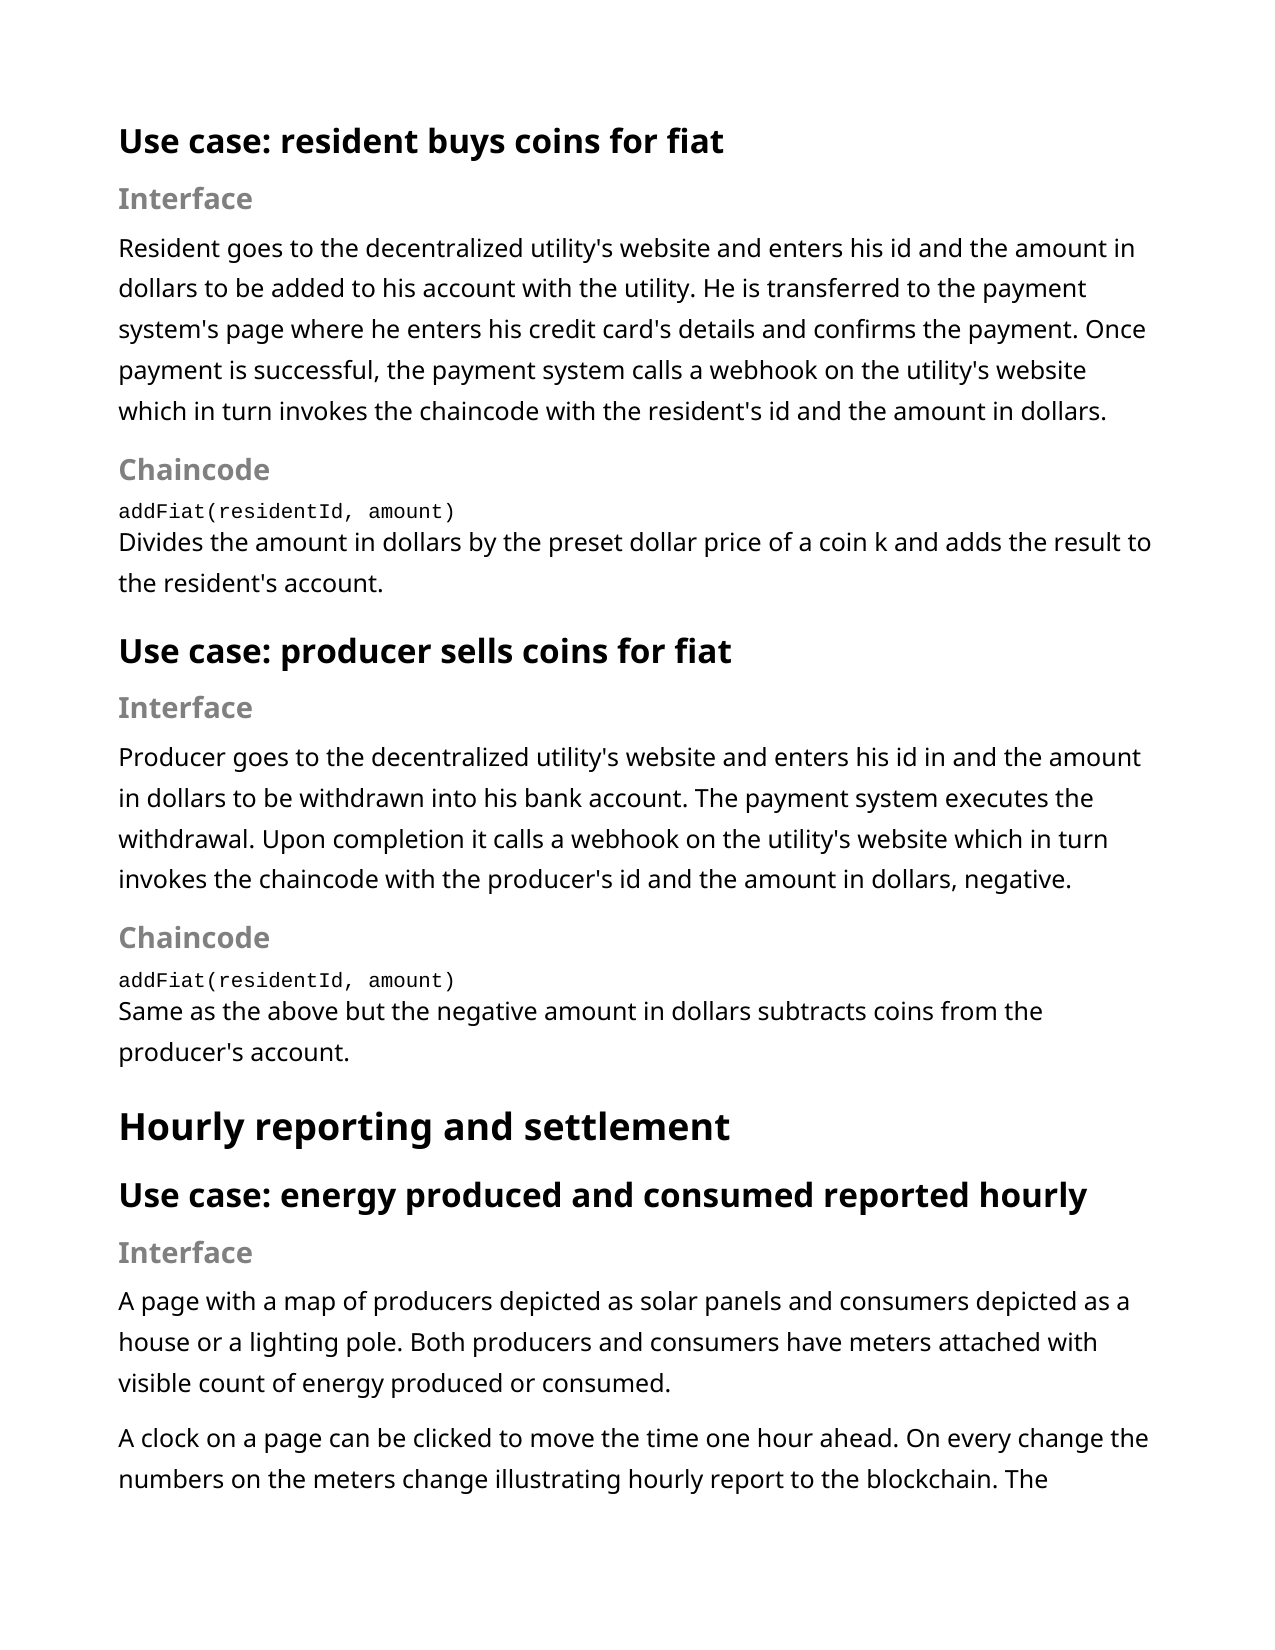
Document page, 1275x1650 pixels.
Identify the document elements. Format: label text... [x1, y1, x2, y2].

text Same as the above but the negative amount in dollars subtracts coins from the producer's account. [118, 993, 1157, 1068]
subtitle Interface [118, 1232, 1157, 1272]
text A clock on a page can be clicked to move the time one hour ahead. On every change the numbers on the meters change illustrating hourly report to the blockchain. The [118, 1421, 1157, 1496]
text addFiat(residentId, amount) [118, 501, 1157, 525]
subtitle Use case: resident buys coins for fiat [118, 118, 1157, 163]
text addFiat(residentId, amount) [118, 970, 1157, 993]
text A page with a map of producers depicted as solar panels and consumers depicted as a house or a lighting pole. Both producers and consumers have meters attached with visible count of energy produced or consumed. [118, 1284, 1157, 1400]
subtitle Hourly reporting and settlement [118, 1100, 1157, 1151]
text Divides the amount in dollars by the preset dollar price of a coin k and adds the result to the resident's account. [118, 525, 1157, 600]
subtitle Chaincode [118, 449, 1157, 489]
subtitle Chaincode [118, 917, 1157, 957]
subtitle Use case: producer sells coins for fiat [118, 627, 1157, 673]
text Producer goes to the decentralized utility's website and enters his id in and the amount in dollars to be withdrawn into his bank account. The payment system executes the withdrawal. Upon completion it calls a webhook on the utility's website which in turn invokes the chaincode with the producer's id and the amount in dollars, negative. [118, 739, 1157, 896]
subtitle Use case: energy produced and consumed reported hourly [118, 1172, 1157, 1217]
subtitle Interface [118, 687, 1157, 727]
text Resident goes to the decentralized utility's website and enters his id and the amount in dollars to be added to his account with the utility. He is transferred to the payment system's page where he enters his credit card's details and confirms the payment. Once payment is successful, the payment system calls a webhook on the utility's website which in turn invokes the chaincode with the resident's id and the amount in dollars. [118, 230, 1157, 428]
subtitle Interface [118, 178, 1157, 218]
